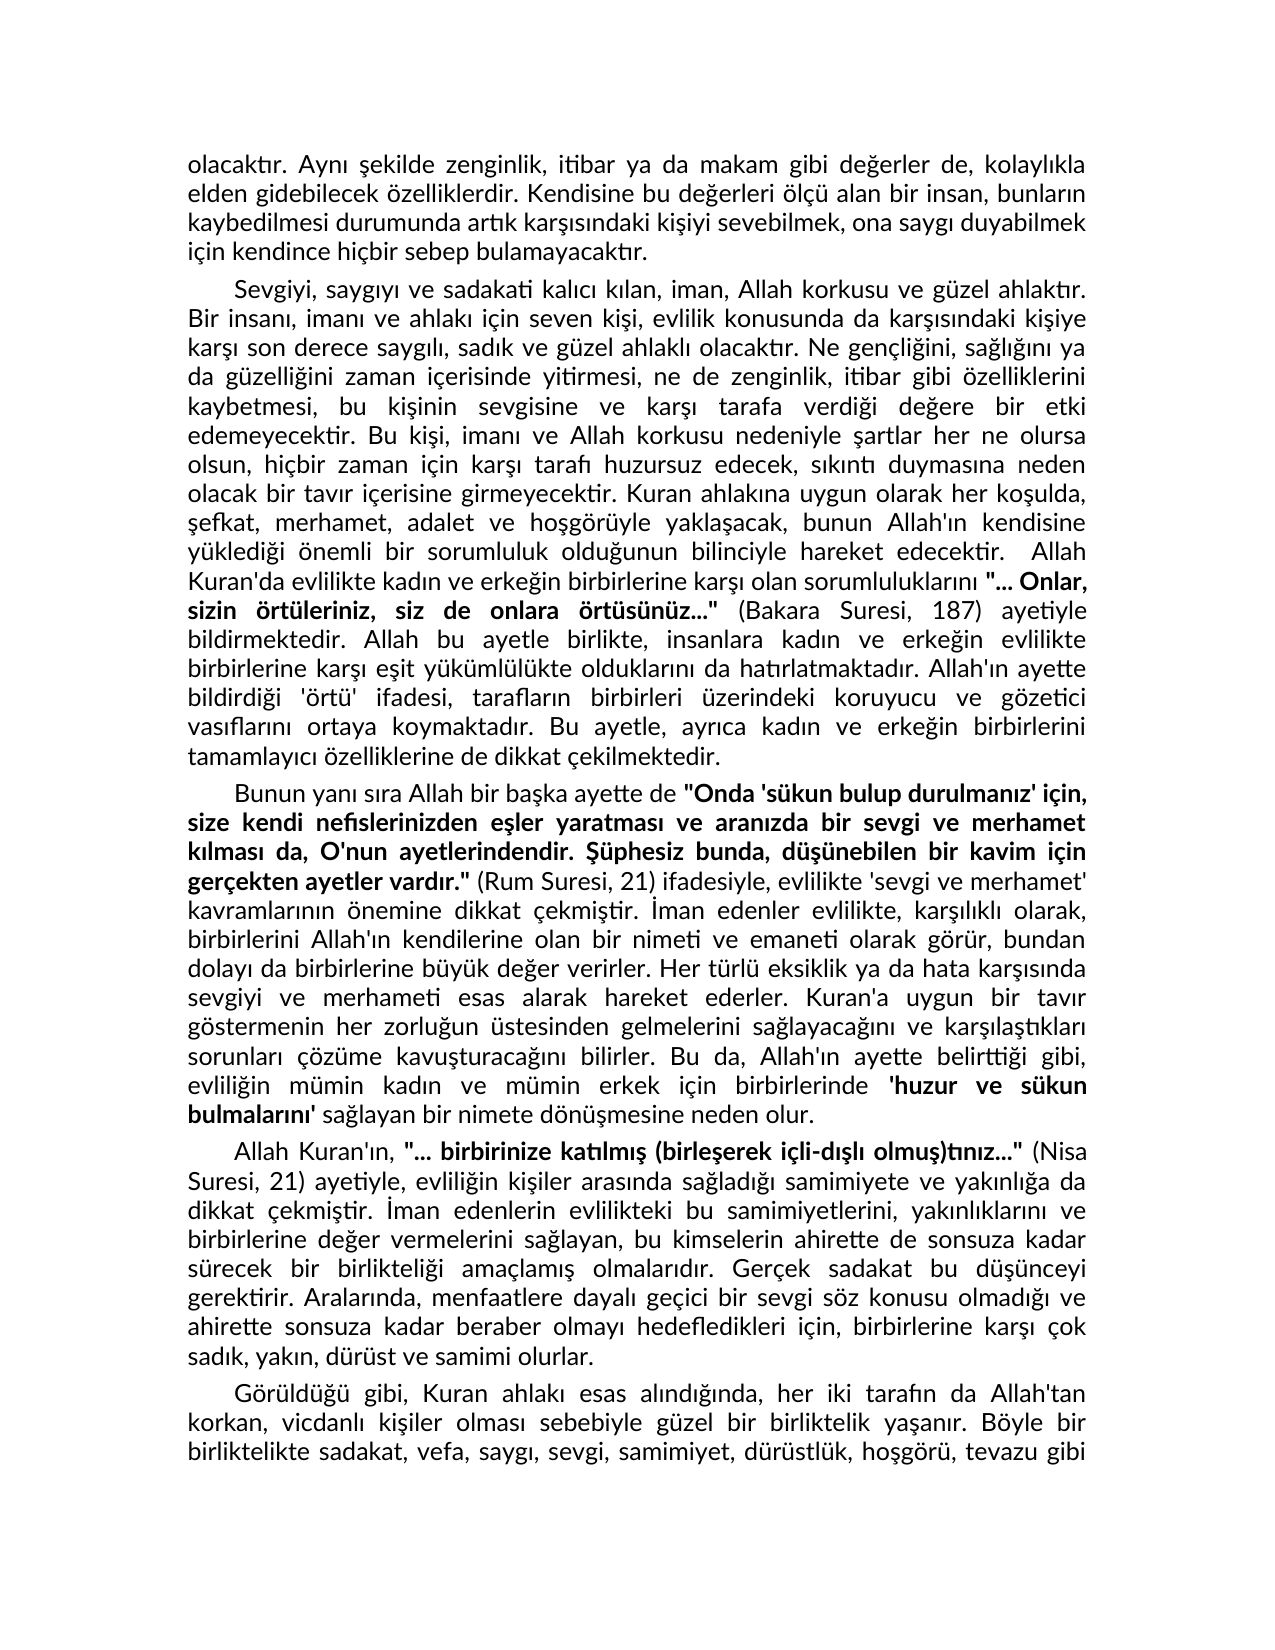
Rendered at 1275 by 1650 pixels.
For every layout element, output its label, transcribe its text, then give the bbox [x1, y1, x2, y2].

text Görüldüğü gibi, Kuran ahlakı esas alındığında, her iki tarafın da Allah'tan korkan, vicdanlı kişiler olması sebebiyle güzel bir birliktelik yaşanır. Böyle bir birliktelikte sadakat, vefa, saygı, sevgi, samimiyet, dürüstlük, hoşgörü, tevazu gibi [187, 1379, 1087, 1467]
text Sevgiyi, saygıyı ve sadakati kalıcı kılan, iman, Allah korkusu ve güzel ahlaktır. Bir insanı, imanı ve ahlakı için seven kişi, evlilik konusunda da karşısındaki kişiye karşı son derece saygılı, sadık ve güzel ahlaklı olacaktır. Ne gençliğini, sağlığını ya da güzelliğini zaman içerisinde yitirmesi, ne de zenginlik, itibar gibi özelliklerini kaybetmesi, bu kişinin sevgisine ve karşı tarafa verdiği değere bir etki edemeyecektir. Bu kişi, imanı ve Allah korkusu nedeniyle şartlar her ne olursa olsun, hiçbir zaman için karşı tarafı huzursuz edecek, sıkıntı duymasına neden olacak bir tavır içerisine girmeyecektir. Kuran ahlakına uygun olarak her koşulda, şefkat, merhamet, adalet ve hoşgörüyle yaklaşacak, bunun Allah'ın kendisine yüklediği önemli bir sorumluluk olduğunun bilinciyle hareket edecektir. Allah Kuran'da evlilikte kadın ve erkeğin birbirlerine karşı olan sorumluluklarını "... Onlar, sizin örtüleriniz, siz de onlara örtüsünüz..." (Bakara Suresi, 187) ayetiyle bildirmektedir. Allah bu ayetle birlikte, insanlara kadın ve erkeğin evlilikte birbirlerine karşı eşit yükümlülükte olduklarını da hatırlatmaktadır. Allah'ın ayette bildirdiği 'örtü' ifadesi, tarafların birbirleri üzerindeki koruyucu ve gözetici vasıflarını ortaya koymaktadır. Bu ayetle, ayrıca kadın ve erkeğin birbirlerini tamamlayıcı özelliklerine de dikkat çekilmektedir. [187, 275, 1087, 771]
text olacaktır. Aynı şekilde zenginlik, itibar ya da makam gibi değerler de, kolaylıkla elden gidebilecek özelliklerdir. Kendisine bu değerleri ölçü alan bir insan, bunların kaybedilmesi durumunda artık karşısındaki kişiyi sevebilmek, ona saygı duyabilmek için kendince hiçbir sebep bulamayacaktır. [187, 150, 1087, 267]
text Allah Kuran'ın, "... birbirinize katılmış (birleşerek içli-dışlı olmuş)tınız..." (Nisa Suresi, 21) ayetiyle, evliliğin kişiler arasında sağladığı samimiyete ve yakınlığa da dikkat çekmiştir. İman edenlerin evlilikteki bu samimiyetlerini, yakınlıklarını ve birbirlerine değer vermelerini sağlayan, bu kimselerin ahirette de sonsuza kadar sürecek bir birlikteliği amaçlamış olmalarıdır. Gerçek sadakat bu düşünceyi gerektirir. Aralarında, menfaatlere dayalı geçici bir sevgi söz konusu olmadığı ve ahirette sonsuza kadar beraber olmayı hedefledikleri için, birbirlerine karşı çok sadık, yakın, dürüst ve samimi olurlar. [187, 1137, 1087, 1371]
text Bunun yanı sıra Allah bir başka ayette de "Onda 'sükun bulup durulmanız' için, size kendi nefislerinizden eşler yaratması ve aranızda bir sevgi ve merhamet kılması da, O'nun ayetlerindendir. Şüphesiz bunda, düşünebilen bir kavim için gerçekten ayetler vardır." (Rum Suresi, 21) ifadesiyle, evlilikte 'sevgi ve merhamet' kavramlarının önemine dikkat çekmiştir. İman edenler evlilikte, karşılıklı olarak, birbirlerini Allah'ın kendilerine olan bir nimeti ve emaneti olarak görür, bundan dolayı da birbirlerine büyük değer verirler. Her türlü eksiklik ya da hata karşısında sevgiyi ve merhameti esas alarak hareket ederler. Kuran'a uygun bir tavır göstermenin her zorluğun üstesinden gelmelerini sağlayacağını ve karşılaştıkları sorunları çözüme kavuşturacağını bilirler. Bu da, Allah'ın ayette belirttiği gibi, evliliğin mümin kadın ve mümin erkek için birbirlerinde 'huzur ve sükun bulmalarını' sağlayan bir nimete dönüşmesine neden olur. [187, 779, 1087, 1129]
